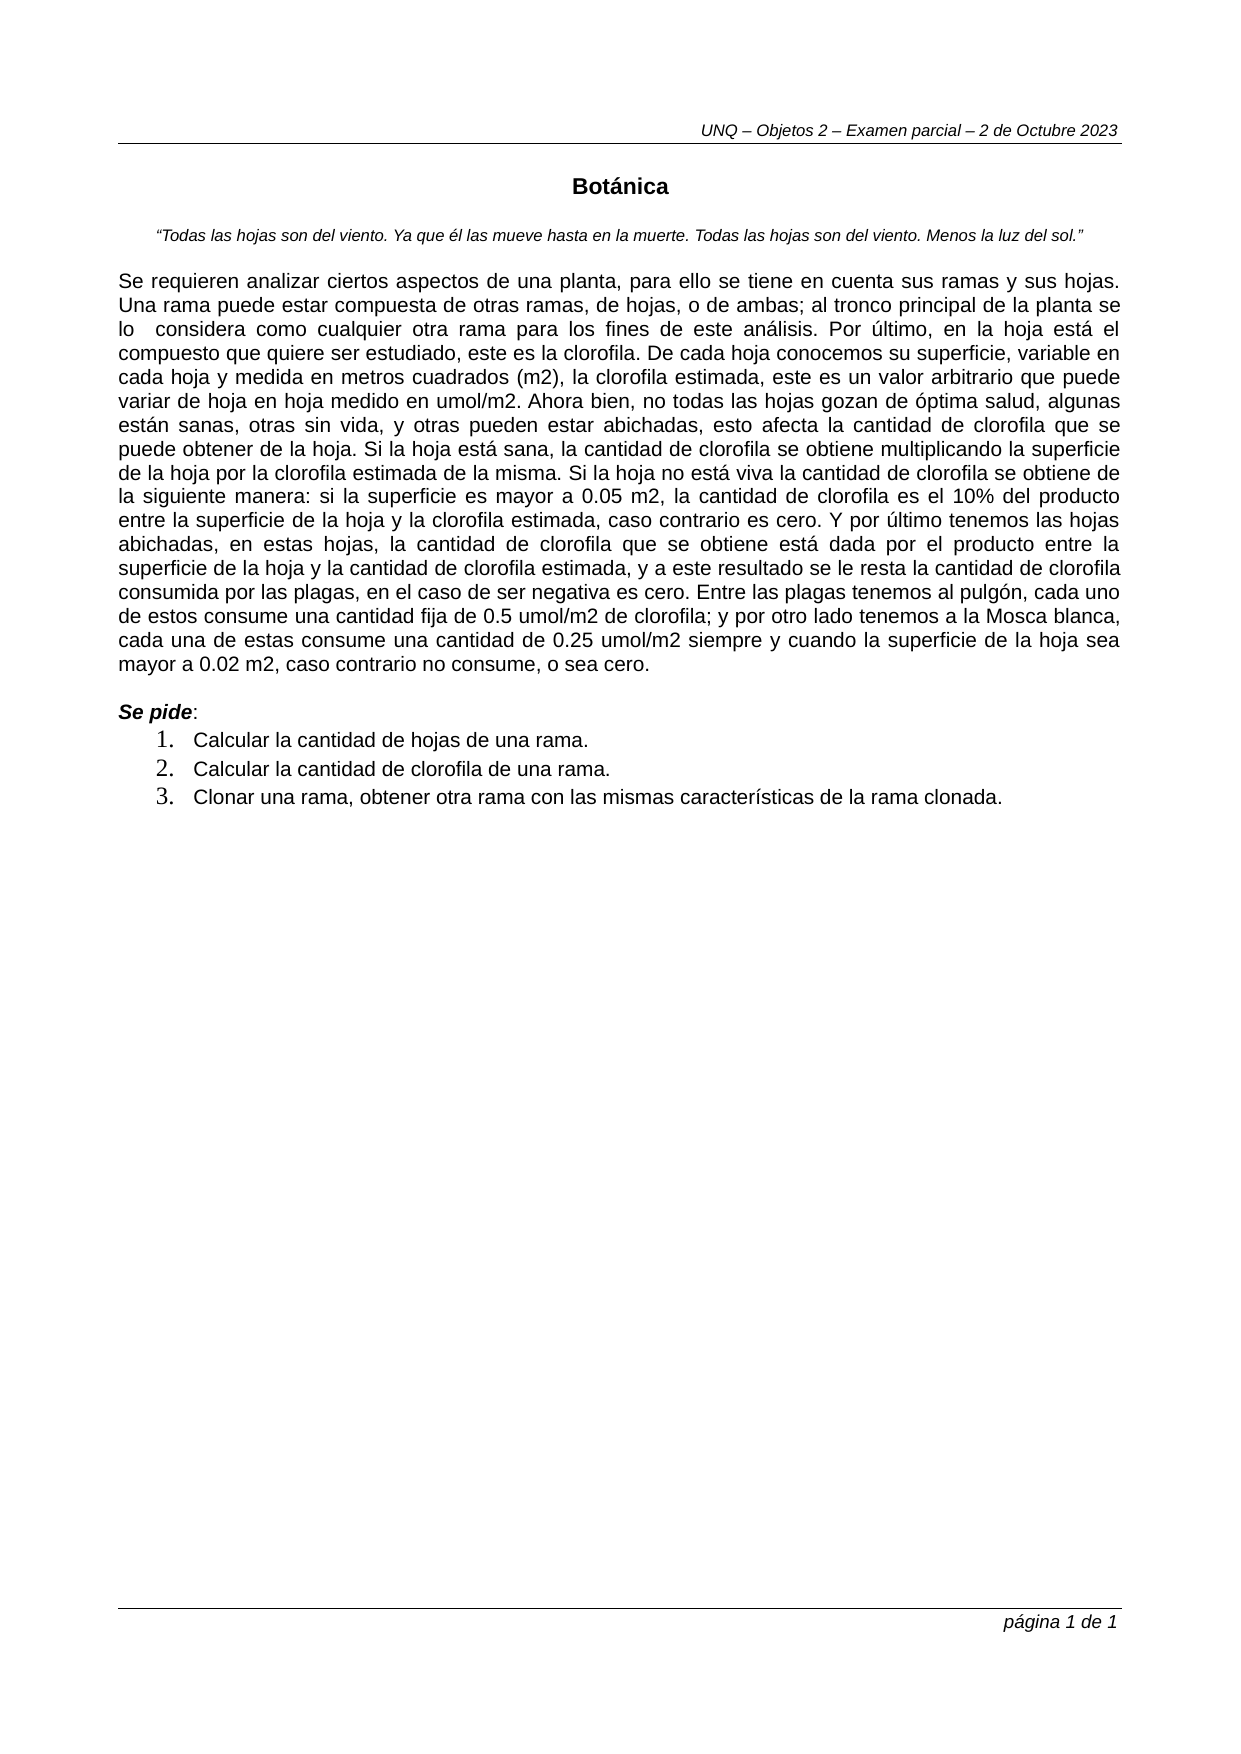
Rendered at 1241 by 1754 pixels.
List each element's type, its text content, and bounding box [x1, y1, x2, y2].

list Calcular la cantidad de clorofila de una rama. [156, 753, 1122, 781]
text Se requieren analizar ciertos aspectos de una planta, para ello se tiene en cuenta sus ramas y sus hojas. Una rama puede estar compuesta de otras ramas, de hojas, o de ambas; al tronco principal de la planta se lo considera como cualquier otra rama para los fines de este análisis. Por último, en la hoja está el compuesto que quiere ser estudiado, este es la clorofila. De cada hoja conocemos su superficie, variable en cada hoja y medida en metros cuadrados (m2), la clorofila estimada, este es un valor arbitrario que puede variar de hoja en hoja medido en umol/m2. Ahora bien, no todas las hojas gozan de óptima salud, algunas están sanas, otras sin vida, y otras pueden estar abichadas, esto afecta la cantidad de clorofila que se puede obtener de la hoja. Si la hoja está sana, la cantidad de clorofila se obtiene multiplicando la superficie de la hoja por la clorofila estimada de la misma. Si la hoja no está viva la cantidad de clorofila se obtiene de la siguiente manera: si la superficie es mayor a 0.05 m2, la cantidad de clorofila es el 10% del producto entre la superficie de la hoja y la clorofila estimada, caso contrario es cero. Y por último tenemos las hojas abichadas, en estas hojas, la cantidad de clorofila que se obtiene está dada por el producto entre la superficie de la hoja y la cantidad de clorofila estimada, y a este resultado se le resta la cantidad de clorofila consumida por las plagas, en el caso de ser negativa es cero. Entre las plagas tenemos al pulgón, cada uno de estos consume una cantidad fija de 0.5 umol/m2 de clorofila; y por otro lado tenemos a la Mosca blanca, cada una de estas consume una cantidad de 0.25 umol/m2 siempre y cuando la superficie de la hoja sea mayor a 0.02 m2, caso contrario no consume, o sea cero. [118, 269, 1122, 676]
text “Todas las hojas son del viento. Ya que él las mueve hasta en la muerte. Todas las hojas son del viento. Menos la luz del sol.” [118, 226, 1122, 245]
text Se pide: [118, 700, 1122, 724]
text Botánica [118, 173, 1122, 199]
list Calcular la cantidad de hojas de una rama. [156, 724, 1122, 753]
list Clonar una rama, obtener otra rama con las mismas características de la rama clonada. [156, 781, 1122, 810]
